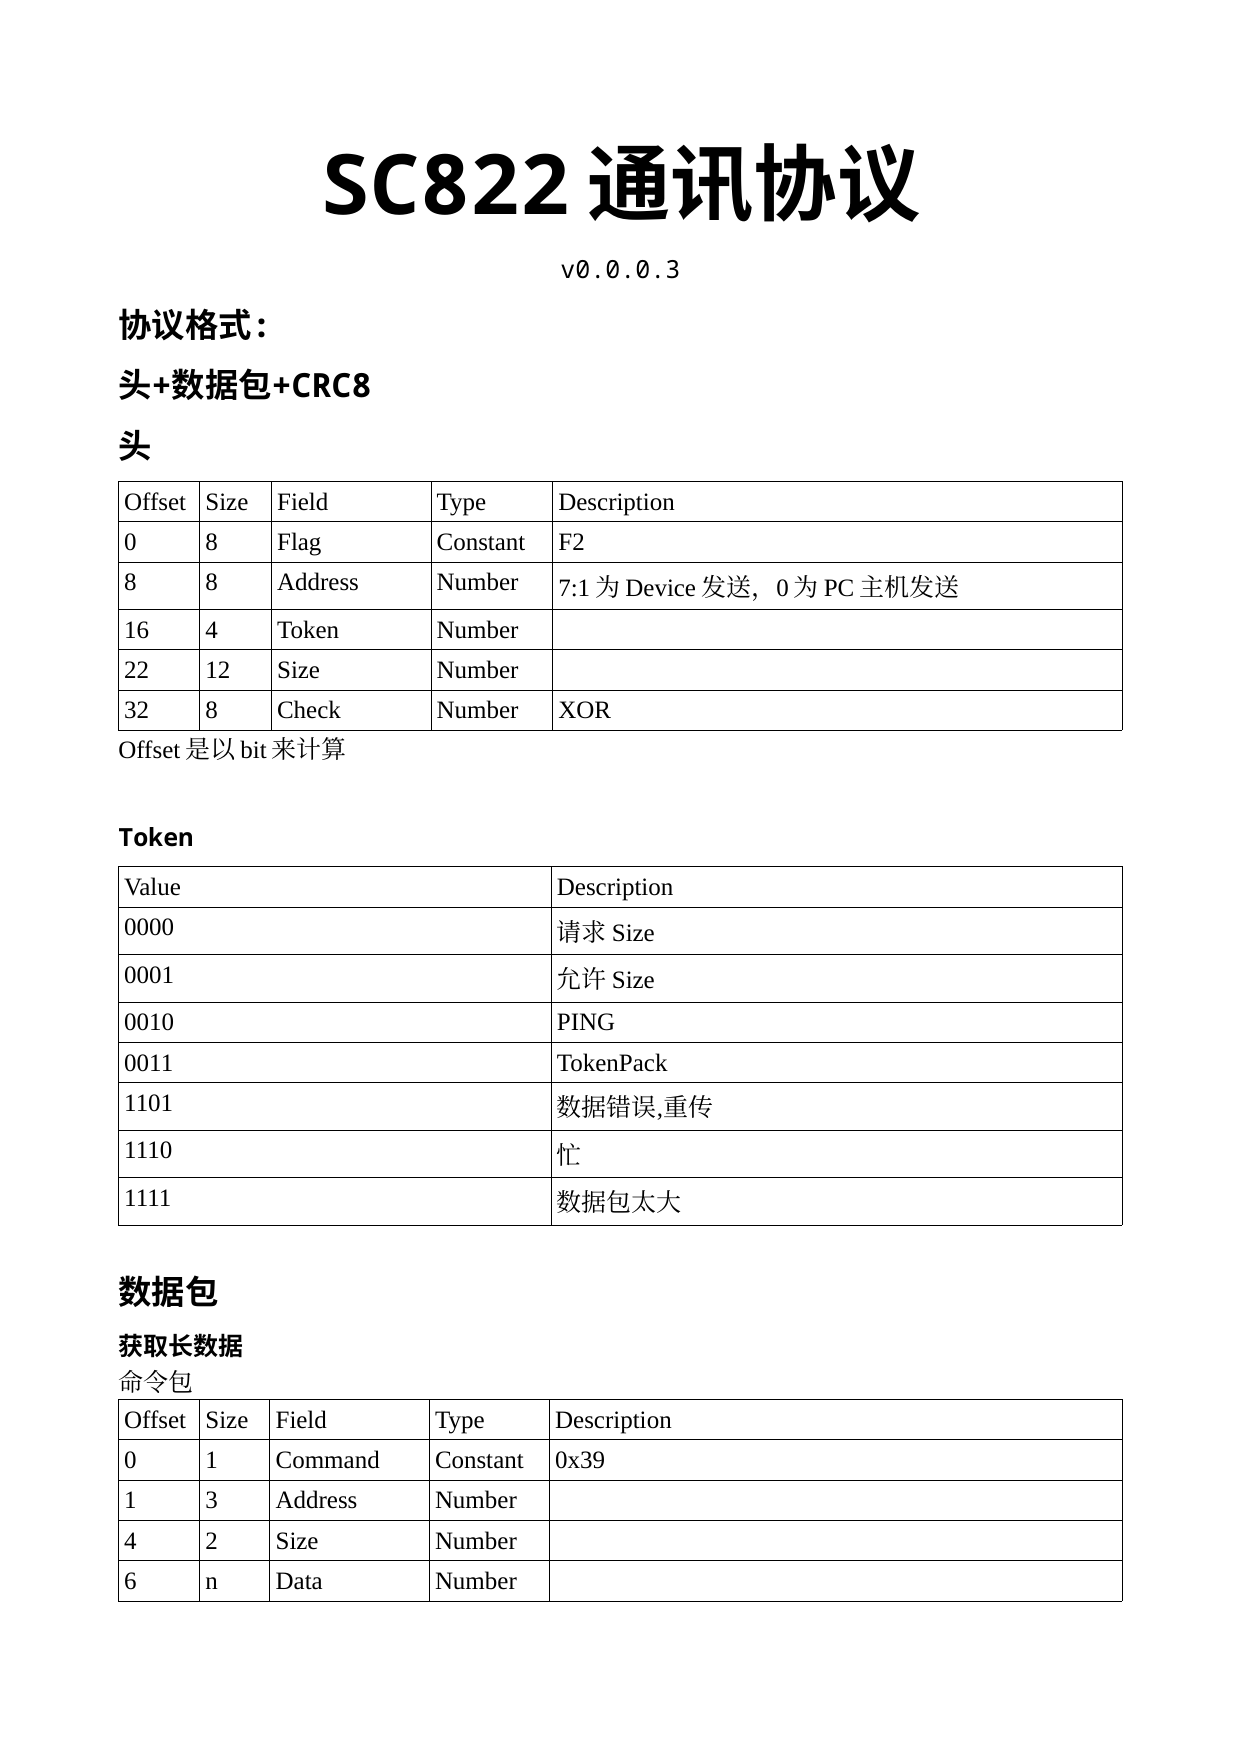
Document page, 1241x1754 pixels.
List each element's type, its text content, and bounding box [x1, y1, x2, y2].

text 头+数据包+CRC8 [118, 359, 1122, 408]
table_header Offset [119, 482, 199, 521]
table_cell 3 [200, 1481, 269, 1520]
table_cell [553, 650, 1122, 690]
table_header Description [553, 482, 1122, 521]
table_cell Number [430, 1481, 549, 1520]
table_cell Number [432, 691, 552, 730]
text 命令包 [118, 1363, 1122, 1399]
table_cell Size [270, 1521, 429, 1560]
table_cell 0000 [119, 908, 551, 954]
table_cell 忙 [552, 1131, 1122, 1177]
table_cell 0 [119, 1440, 199, 1480]
table_cell 0001 [119, 955, 551, 1002]
table_cell n [200, 1561, 269, 1601]
table_header Type [432, 482, 552, 521]
table_cell 0010 [119, 1003, 551, 1042]
table_cell Number [432, 650, 552, 690]
text 协议格式: [118, 298, 1122, 347]
table_cell 0011 [119, 1043, 551, 1082]
table_cell XOR [553, 691, 1122, 730]
table_cell [550, 1521, 1122, 1560]
table_cell 1 [200, 1440, 269, 1480]
table_cell 7:1为Device发送，0为PC主机发送 [553, 563, 1122, 609]
table_header Type [430, 1400, 549, 1439]
table_cell 1101 [119, 1083, 551, 1130]
text 获取长数据 [118, 1327, 1122, 1363]
table_cell Token [272, 610, 431, 649]
table_header Offset [119, 1400, 199, 1439]
text SC822通讯协议 [118, 118, 1122, 239]
table_cell TokenPack [552, 1043, 1122, 1082]
table_cell Constant [432, 522, 552, 562]
table_cell 0 [119, 522, 199, 562]
table_cell 2 [200, 1521, 269, 1560]
table_cell Data [270, 1561, 429, 1601]
table_cell F2 [553, 522, 1122, 562]
table_cell Number [430, 1561, 549, 1601]
table_cell [550, 1561, 1122, 1601]
table_cell Flag [272, 522, 431, 562]
table_cell Constant [430, 1440, 549, 1480]
table_cell [550, 1481, 1122, 1520]
table_cell 6 [119, 1561, 199, 1601]
table_cell 22 [119, 650, 199, 690]
table_header Field [270, 1400, 429, 1439]
table_cell Number [432, 563, 552, 609]
table_header Value [119, 867, 551, 907]
table_cell [553, 610, 1122, 649]
text 头 [118, 420, 1122, 468]
text 数据包 [118, 1266, 1122, 1314]
table_cell Size [272, 650, 431, 690]
text v0.0.0.3 [118, 252, 1122, 286]
table_cell 16 [119, 610, 199, 649]
table_cell Address [270, 1481, 429, 1520]
table_cell 0x39 [550, 1440, 1122, 1480]
table_cell 4 [200, 610, 271, 649]
table_cell 数据包太大 [552, 1178, 1122, 1225]
table_cell 8 [200, 691, 271, 730]
table_header Description [550, 1400, 1122, 1439]
table_cell Number [430, 1521, 549, 1560]
table_cell 12 [200, 650, 271, 690]
table_cell 8 [119, 563, 199, 609]
table_header Field [272, 482, 431, 521]
table_cell Address [272, 563, 431, 609]
table_cell 8 [200, 563, 271, 609]
table_header Description [552, 867, 1122, 907]
table_cell Command [270, 1440, 429, 1480]
table_header Size [200, 482, 271, 521]
table_cell Check [272, 691, 431, 730]
table_cell 8 [200, 522, 271, 562]
text Offset是以bit来计算 [118, 731, 1122, 766]
table_cell Number [432, 610, 552, 649]
table_cell 32 [119, 691, 199, 730]
text Token [118, 820, 1122, 854]
table_cell 允许Size [552, 955, 1122, 1002]
table_cell 1 [119, 1481, 199, 1520]
table_cell PING [552, 1003, 1122, 1042]
table_header Size [200, 1400, 269, 1439]
table_cell 数据错误,重传 [552, 1083, 1122, 1130]
table_cell 1110 [119, 1131, 551, 1177]
table_cell 4 [119, 1521, 199, 1560]
table_cell 请求Size [552, 908, 1122, 954]
table_cell 1111 [119, 1178, 551, 1225]
